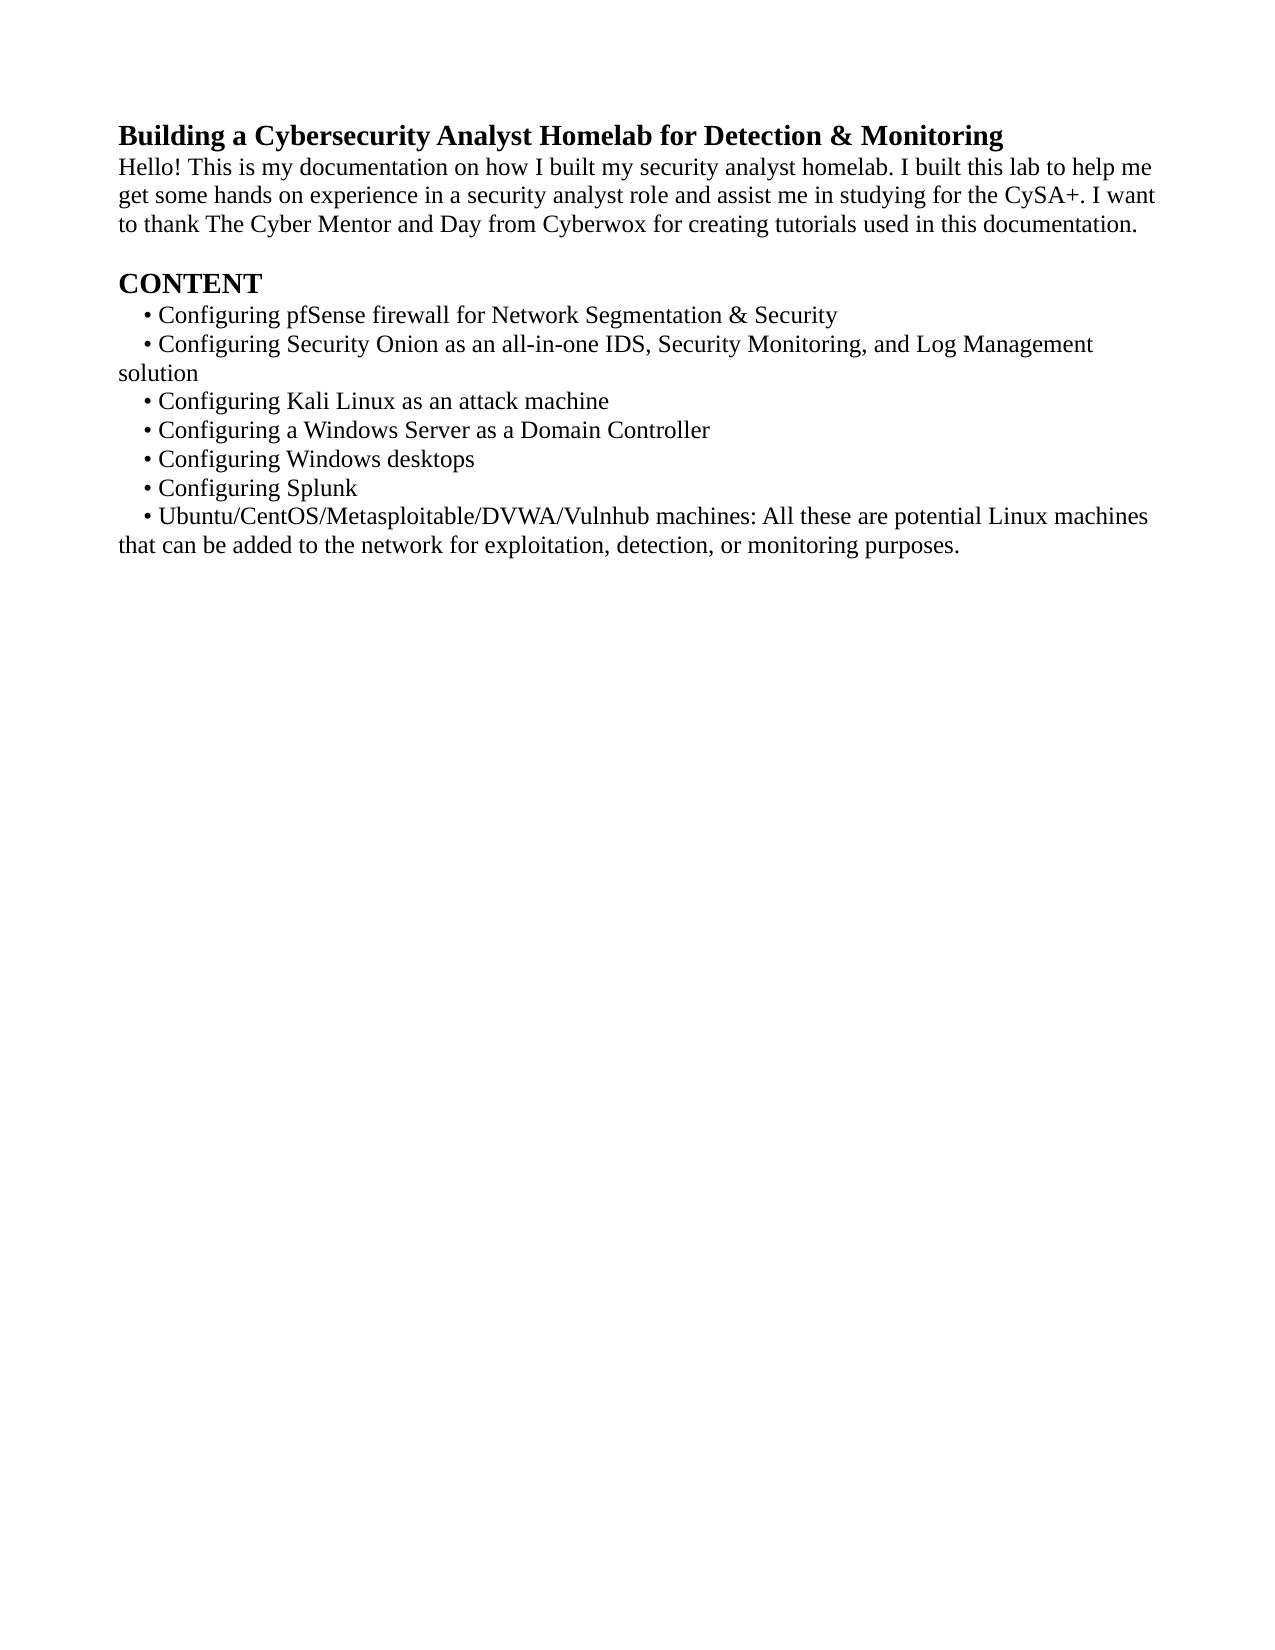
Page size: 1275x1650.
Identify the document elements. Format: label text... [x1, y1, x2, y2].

text • Configuring Kali Linux as an attack machine [118, 386, 1157, 415]
text • Configuring Windows desktops [118, 444, 1157, 473]
text • Configuring pfSense firewall for Network Segmentation & Security [118, 300, 1157, 329]
text Hello! This is my documentation on how I built my security analyst homelab. I built this lab to help me get some hands on experience in a security analyst role and assist me in studying for the CySA+. I want to thank The Cyber Mentor and Day from Cyberwox for creating tutorials used in this documentation. [118, 152, 1157, 238]
text • Ubuntu/CentOS/Metasploitable/DVWA/Vulnhub machines: All these are potential Linux machines that can be added to the network for exploitation, detection, or monitoring purposes. [118, 501, 1157, 559]
text • Configuring Splunk [118, 473, 1157, 501]
text CONTENT [118, 267, 1157, 300]
text • Configuring a Windows Server as a Domain Controller [118, 415, 1157, 444]
text • Configuring Security Onion as an all-in-one IDS, Security Monitoring, and Log Management solution [118, 329, 1157, 386]
text Building a Cybersecurity Analyst Homelab for Detection & Monitoring [118, 118, 1157, 152]
